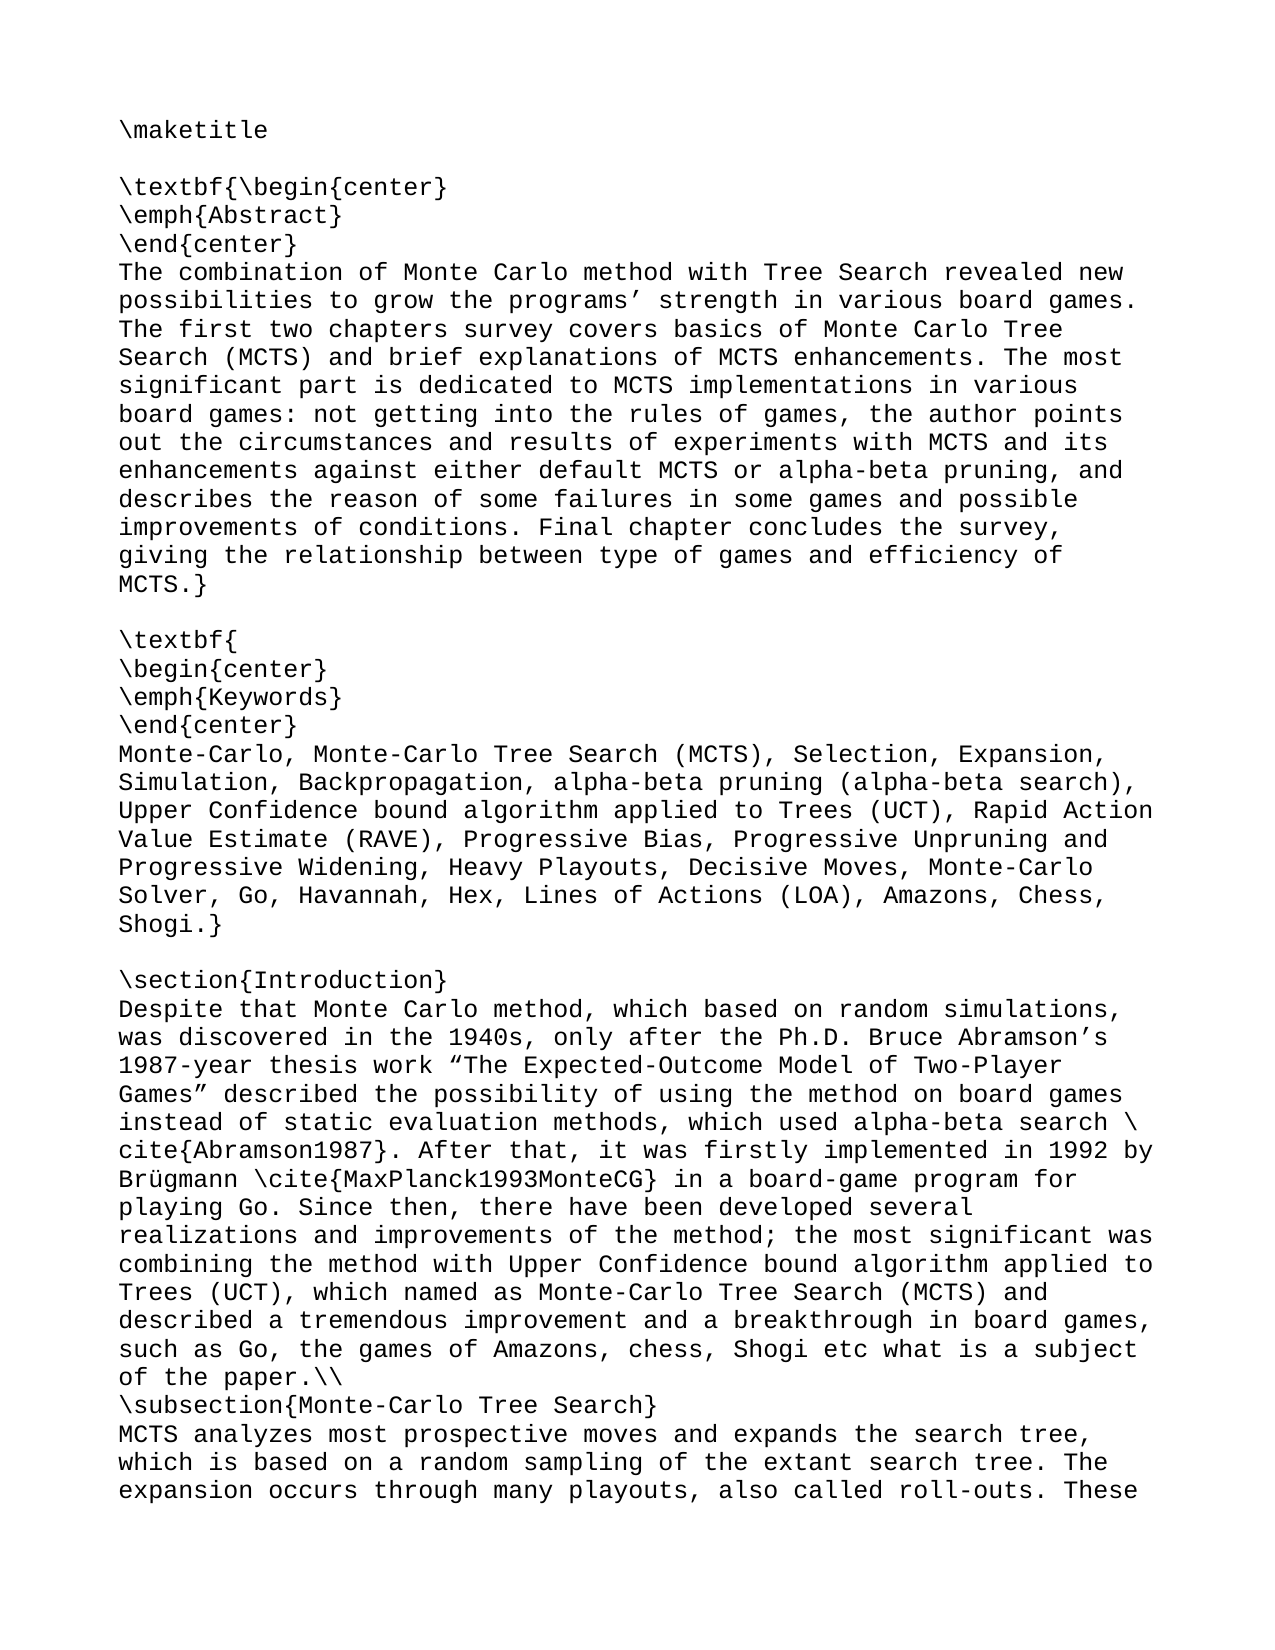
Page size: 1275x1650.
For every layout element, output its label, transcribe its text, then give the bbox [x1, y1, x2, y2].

text \end{center} [118, 231, 1157, 260]
text \emph{Abstract} [118, 203, 1157, 231]
text \subsection{Monte-Carlo Tree Search} [118, 1393, 1157, 1421]
text \begin{center} [118, 656, 1157, 685]
text \textbf{\begin{center} [118, 175, 1157, 203]
text \end{center} [118, 713, 1157, 741]
text Despite that Monte Carlo method, which based on random simulations, was discovered in the 1940s, only after the Ph.D. Bruce Abramson’s 1987-year thesis work “The Expected-Outcome Model of Two-Player Games” described the possibility of using the method on board games instead of static evaluation methods, which used alpha-beta search \cite{Abramson1987}. After that, it was firstly implemented in 1992 by Brügmann \cite{MaxPlanck1993MonteCG} in a board-game program for playing Go. Since then, there have been developed several realizations and improvements of the method; the most significant was combining the method with Upper Confidence bound algorithm applied to Trees (UCT), which named as Monte-Carlo Tree Search (MCTS) and described a tremendous improvement and a breakthrough in board games, such as Go, the games of Amazons, chess, Shogi etc what is a subject of the paper.\\ [118, 996, 1157, 1393]
text The combination of Monte Carlo method with Tree Search revealed new possibilities to grow the programs’ strength in various board games. The first two chapters survey covers basics of Monte Carlo Tree Search (MCTS) and brief explanations of MCTS enhancements. The most significant part is dedicated to MCTS implementations in various board games: not getting into the rules of games, the author points out the circumstances and results of experiments with MCTS and its enhancements against either default MCTS or alpha-beta pruning, and describes the reason of some failures in some games and possible improvements of conditions. Final chapter concludes the survey, giving the relationship between type of games and efficiency of MCTS.} [118, 260, 1157, 600]
text \section{Introduction} [118, 968, 1157, 996]
text \maketitle [118, 118, 1157, 146]
text MCTS analyzes most prospective moves and expands the search tree, which is based on a random sampling of the extant search tree. The expansion occurs through many playouts, also called roll-outs. These [118, 1421, 1157, 1506]
text \textbf{ [118, 628, 1157, 656]
text \emph{Keywords} [118, 685, 1157, 713]
text Monte-Carlo, Monte-Carlo Tree Search (MCTS), Selection, Expansion, Simulation, Backpropagation, alpha-beta pruning (alpha-beta search), Upper Confidence bound algorithm applied to Trees (UCT), Rapid Action Value Estimate (RAVE), Progressive Bias, Progressive Unpruning and Progressive Widening, Heavy Playouts, Decisive Moves, Monte-Carlo Solver, Go, Havannah, Hex, Lines of Actions (LOA), Amazons, Chess, Shogi.} [118, 741, 1157, 940]
